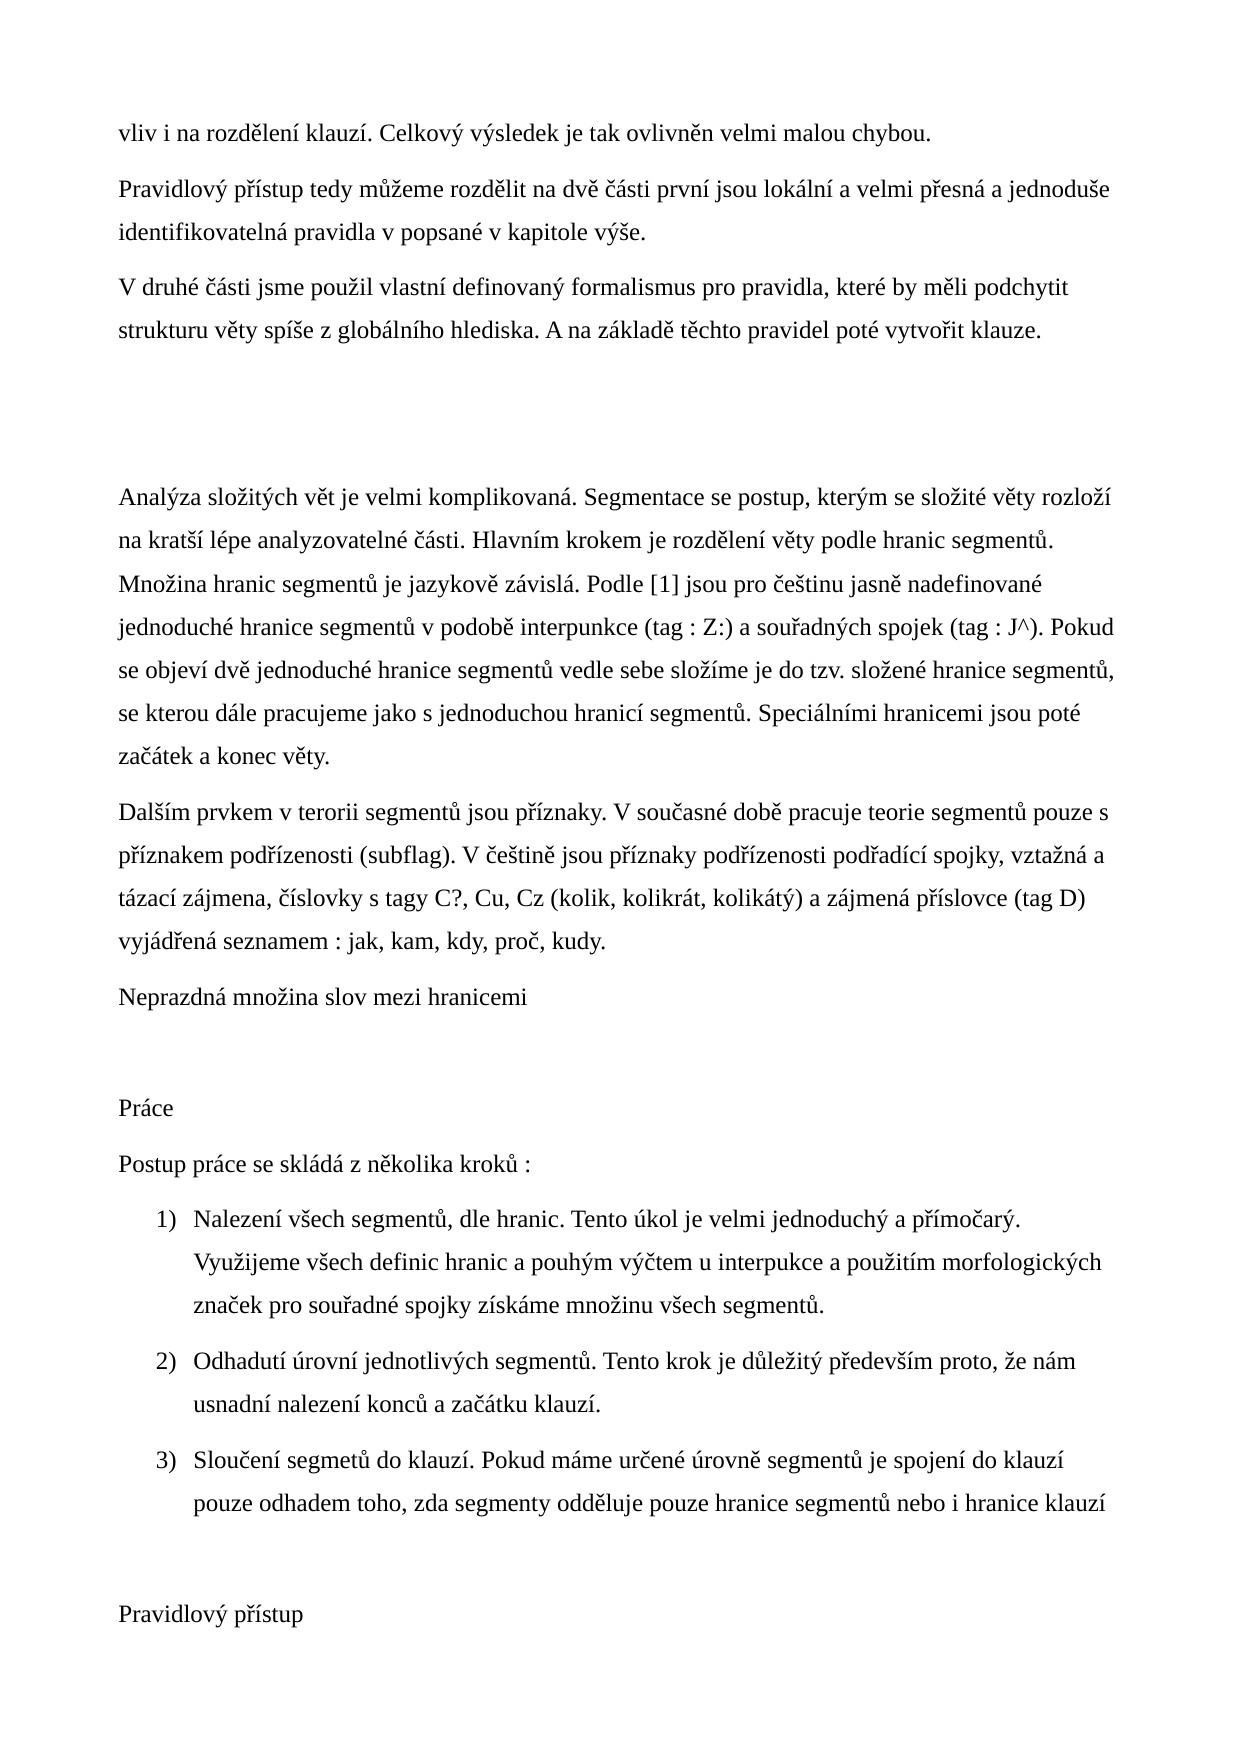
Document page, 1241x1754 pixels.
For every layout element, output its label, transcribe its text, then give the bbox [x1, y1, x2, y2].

text Neprazdná množina slov mezi hranicemi [118, 982, 1122, 1011]
text Postup práce se skládá z několika kroků : [118, 1149, 1122, 1177]
text Analýza složitých vět je velmi komplikovaná. Segmentace se postup, kterým se složité věty rozloží na kratší lépe analyzovatelné části. Hlavním krokem je rozdělení věty podle hranic segmentů. Množina hranic segmentů je jazykově závislá. Podle [1] jsou pro češtinu jasně nadefinované jednoduché hranice segmentů v podobě interpunkce (tag : Z:) a souřadných spojek (tag : J^). Pokud se objeví dvě jednoduché hranice segmentů vedle sebe složíme je do tzv. složené hranice segmentů, se kterou dále pracujeme jako s jednoduchou hranicí segmentů. Speciálními hranicemi jsou poté začátek a konec věty. [118, 482, 1122, 770]
list Odhadutí úrovní jednotlivých segmentů. Tento krok je důležitý především proto, že nám usnadní nalezení konců a začátku klauzí. [156, 1346, 1122, 1418]
list Sloučení segmetů do klauzí. Pokud máme určené úrovně segmentů je spojení do klauzí pouze odhadem toho, zda segmenty odděluje pouze hranice segmentů nebo i hranice klauzí [156, 1445, 1122, 1517]
text Pravidlový přístup tedy můžeme rozdělit na dvě části první jsou lokální a velmi přesná a jednoduše identifikovatelná pravidla v popsané v kapitole výše. [118, 174, 1122, 246]
text V druhé části jsme použil vlastní definovaný formalismus pro pravidla, které by měli podchytit strukturu věty spíše z globálního hlediska. A na základě těchto pravidel poté vytvořit klauze. [118, 272, 1122, 344]
text Pravidlový přístup [118, 1599, 1122, 1628]
text vliv i na rozdělení klauzí. Celkový výsledek je tak ovlivněn velmi malou chybou. [118, 118, 1122, 147]
text Dalším prvkem v terorii segmentů jsou příznaky. V současné době pracuje teorie segmentů pouze s příznakem podřízenosti (subflag). V češtině jsou příznaky podřízenosti podřadící spojky, vztažná a tázací zájmena, číslovky s tagy C?, Cu, Cz (kolik, kolikrát, kolikátý) a zájmená příslovce (tag D) vyjádřená seznamem : jak, kam, kdy, proč, kudy. [118, 797, 1122, 955]
text Práce [118, 1093, 1122, 1122]
list Nalezení všech segmentů, dle hranic. Tento úkol je velmi jednoduchý a přímočarý. Využijeme všech definic hranic a pouhým výčtem u interpukce a použitím morfologických značek pro souřadné spojky získáme množinu všech segmentů. [156, 1204, 1122, 1319]
